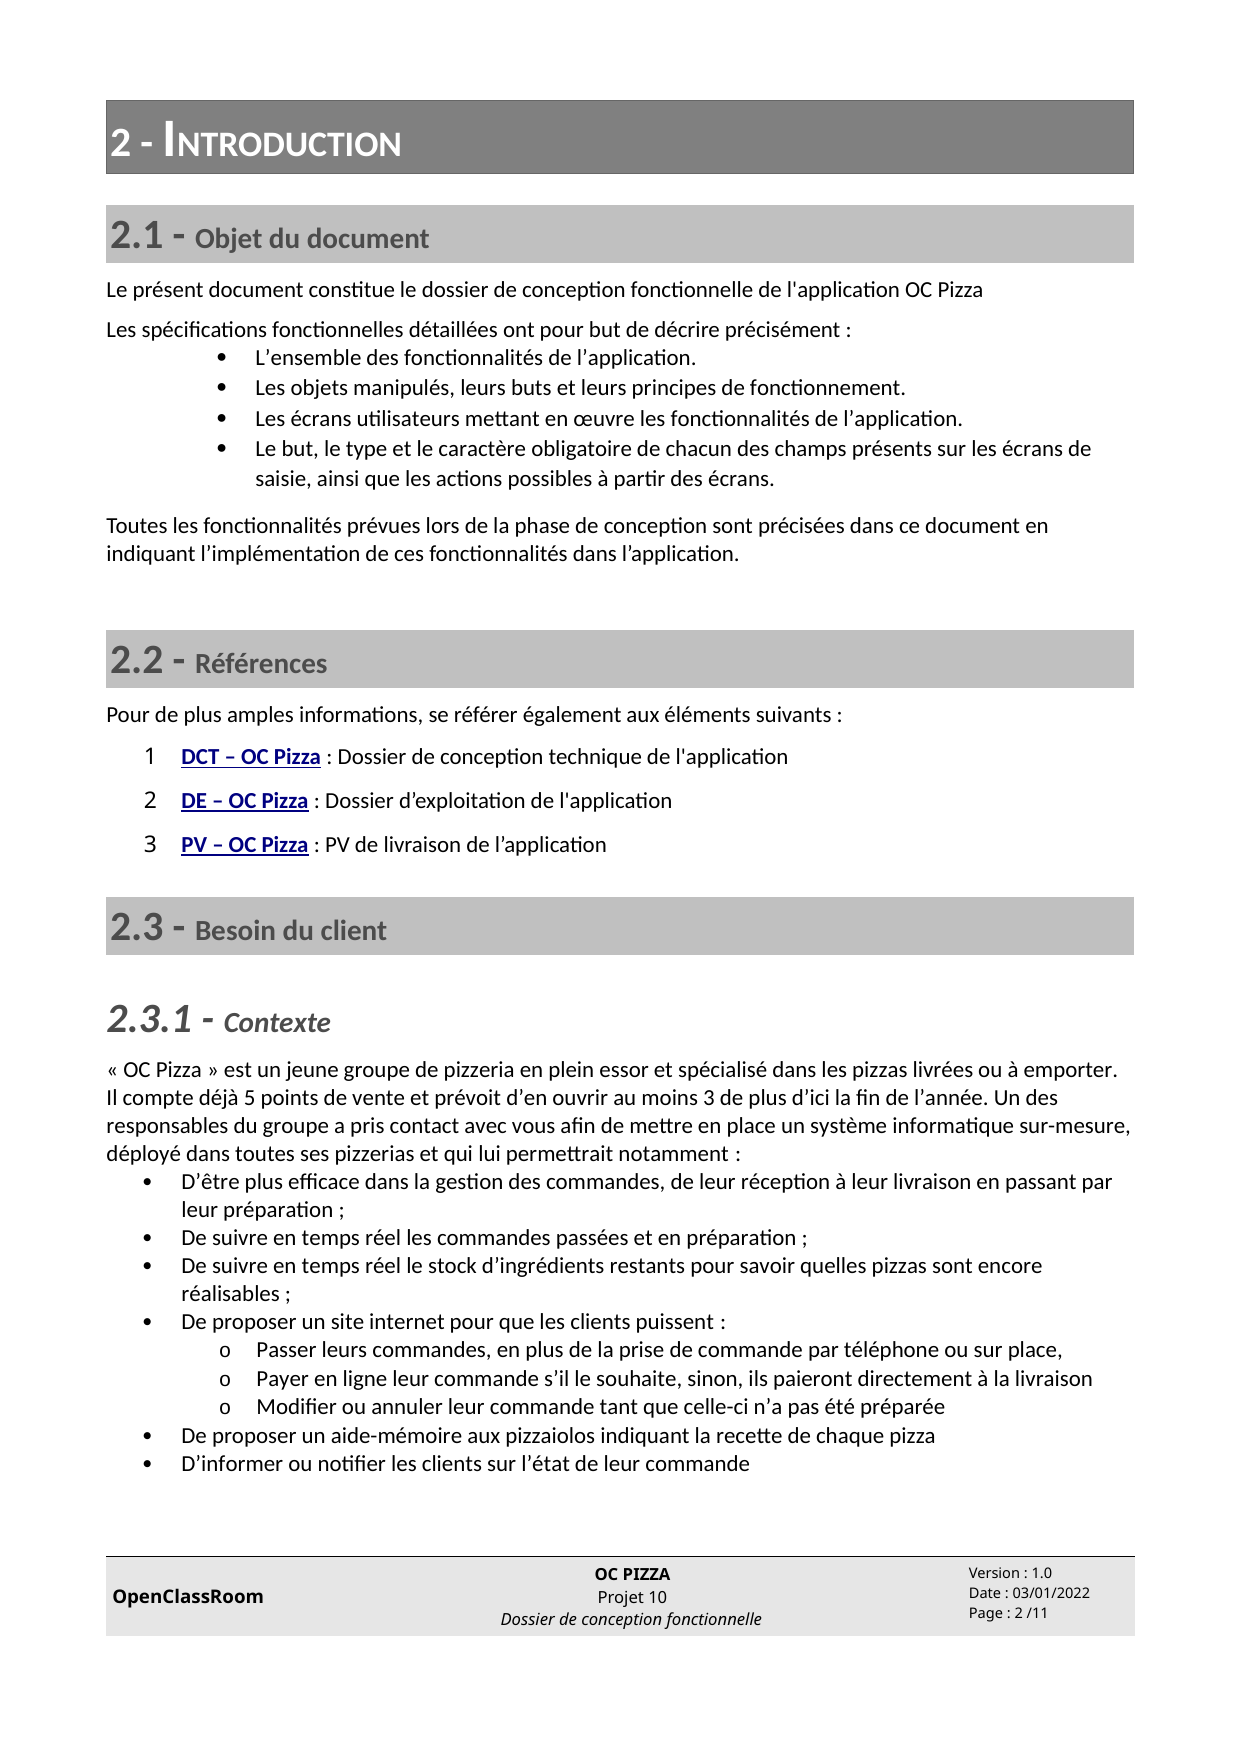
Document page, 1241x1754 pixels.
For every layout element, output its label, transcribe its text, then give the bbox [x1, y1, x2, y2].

list Passer leurs commandes, en plus de la prise de commande par téléphone ou sur place, [219, 1335, 1134, 1364]
list De suivre en temps réel le stock d’ingrédients restants pour savoir quelles pizzas sont encore réalisables ; [144, 1251, 1134, 1307]
list De proposer un site internet pour que les clients puissent : [144, 1307, 1134, 1335]
list DCT – OC Pizza : Dossier de conception technique de l'application [144, 740, 1134, 772]
list L’ensemble des fonctionnalités de l’application. [218, 343, 1134, 371]
list Les écrans utilisateurs mettant en œuvre les fonctionnalités de l’application. [218, 404, 1134, 432]
text « OC Pizza » est un jeune groupe de pizzeria en plein essor et spécialisé dans les pizzas livrées ou à emporter. Il compte déjà 5 points de vente et prévoit d’en ouvrir au moins 3 de plus d’ici la fin de l’année. Un des responsables du groupe a pris contact avec vous afin de mettre en place un système informatique sur-mesure, déployé dans toutes ses pizzerias et qui lui permettrait notamment : [106, 1055, 1134, 1167]
list D’informer ou notifier les clients sur l’état de leur commande [144, 1449, 1134, 1477]
list PV – OC Pizza : PV de livraison de l’application [144, 828, 1134, 859]
subtitle Introduction [107, 101, 1133, 173]
list Les objets manipulés, leurs buts et leurs principes de fonctionnement. [218, 373, 1134, 402]
list Payer en ligne leur commande s’il le souhaite, sinon, ils paieront directement à la livraison [219, 1364, 1134, 1392]
list De proposer un aide-mémoire aux pizzaiolos indiquant la recette de chaque pizza [144, 1421, 1134, 1449]
subtitle Besoin du client [107, 898, 1133, 954]
text Toutes les fonctionnalités prévues lors de la phase de conception sont précisées dans ce document en indiquant l’implémentation de ces fonctionnalités dans l’application. [106, 511, 1134, 567]
list De suivre en temps réel les commandes passées et en préparation ; [144, 1223, 1134, 1251]
list Le but, le type et le caractère obligatoire de chacun des champs présents sur les écrans de saisie, ainsi que les actions possibles à partir des écrans. [218, 434, 1134, 492]
text Les spécifications fonctionnelles détaillées ont pour but de décrire précisément : [106, 315, 1134, 343]
text Le présent document constitue le dossier de conception fonctionnelle de l'application OC Pizza [106, 275, 1134, 303]
subtitle Références [107, 631, 1133, 687]
subtitle Contexte [106, 992, 1134, 1043]
subtitle Objet du document [107, 206, 1133, 262]
list Modifier ou annuler leur commande tant que celle-ci n’a pas été préparée [219, 1392, 1134, 1421]
list D’être plus efficace dans la gestion des commandes, de leur réception à leur livraison en passant par leur préparation ; [144, 1167, 1134, 1223]
list DE – OC Pizza : Dossier d’exploitation de l'application [144, 784, 1134, 815]
text Pour de plus amples informations, se référer également aux éléments suivants : [106, 700, 1134, 728]
